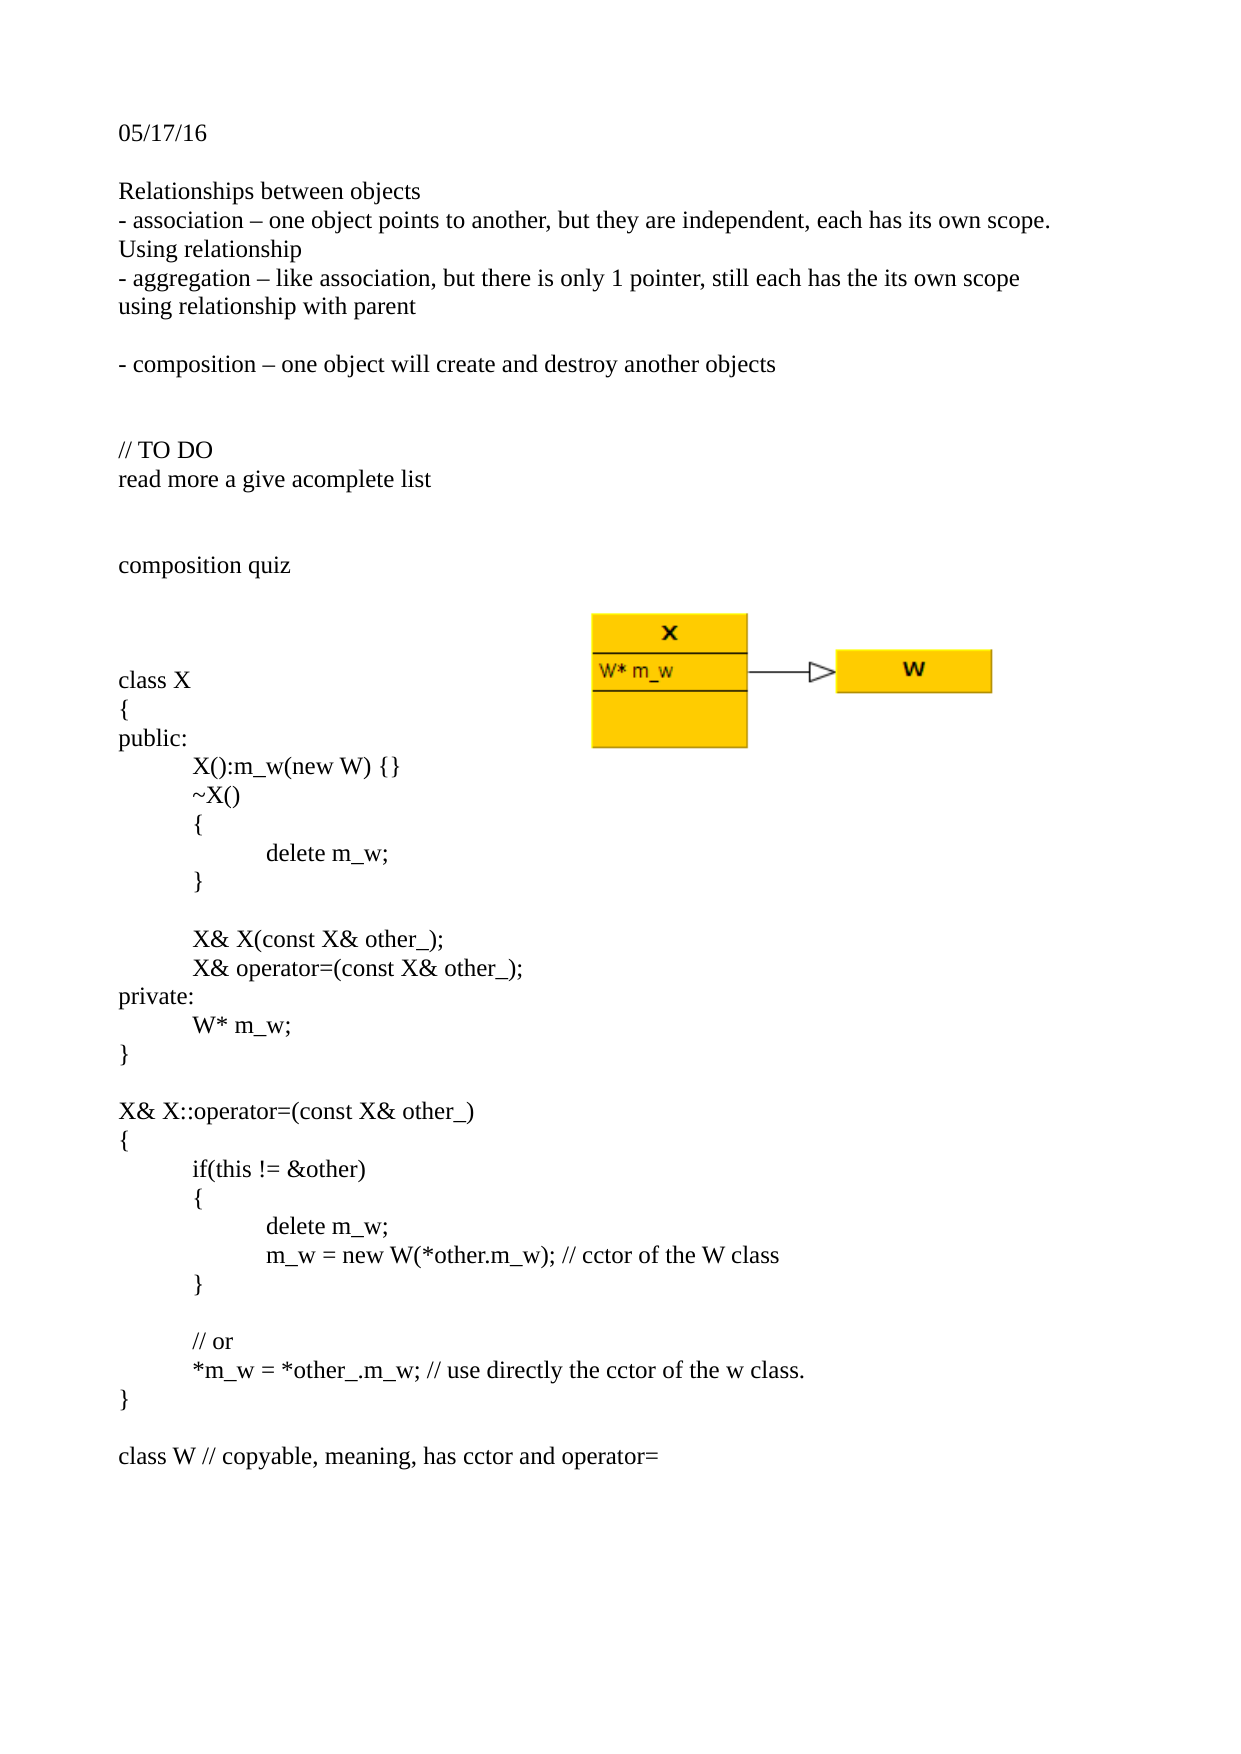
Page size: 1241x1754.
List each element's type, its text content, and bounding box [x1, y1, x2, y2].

text { [118, 1183, 1122, 1211]
text // or [118, 1326, 1122, 1355]
text W* m_w; [118, 1010, 1122, 1039]
text } [118, 1039, 1122, 1068]
text X& X(const X& other_); [118, 924, 1122, 953]
text } [118, 1384, 1122, 1413]
picture [568, 590, 1016, 772]
text public: [118, 723, 568, 751]
text read more a give acomplete list [118, 464, 1122, 493]
text Relationships between objects [118, 176, 1122, 205]
text class W // copyable, meaning, has cctor and operator= [118, 1441, 1122, 1470]
text - association – one object points to another, but they are independent, each has its own scope. [118, 205, 1122, 234]
text X& operator=(const X& other_); [118, 953, 1122, 981]
text } [118, 1269, 1122, 1298]
text [1016, 723, 1122, 751]
text if(this != &other) [118, 1154, 1122, 1183]
text m_w = new W(*other.m_w); // cctor of the W class [118, 1240, 1122, 1269]
text *m_w = *other_.m_w; // use directly the cctor of the w class. [118, 1355, 1122, 1384]
text { [118, 1125, 1122, 1154]
text [1016, 665, 1122, 694]
text - composition – one object will create and destroy another objects [118, 349, 1122, 378]
text X& X::operator=(const X& other_) [118, 1096, 1122, 1125]
text { [118, 694, 568, 723]
text private: [118, 981, 1122, 1010]
text delete m_w; [118, 838, 1122, 866]
text [1016, 694, 1122, 723]
text // TO DO [118, 435, 1122, 464]
text } [118, 866, 1122, 895]
text delete m_w; [118, 1211, 1122, 1240]
text class X [118, 665, 568, 694]
text - aggregation – like association, but there is only 1 pointer, still each has the its own scope [118, 263, 1122, 291]
text composition quiz [118, 550, 1122, 579]
text using relationship with parent [118, 291, 1122, 320]
text { [118, 809, 1122, 838]
text X():m_w(new W) {} [118, 751, 1122, 780]
text ~X() [118, 780, 1122, 809]
text Using relationship [118, 234, 1122, 263]
